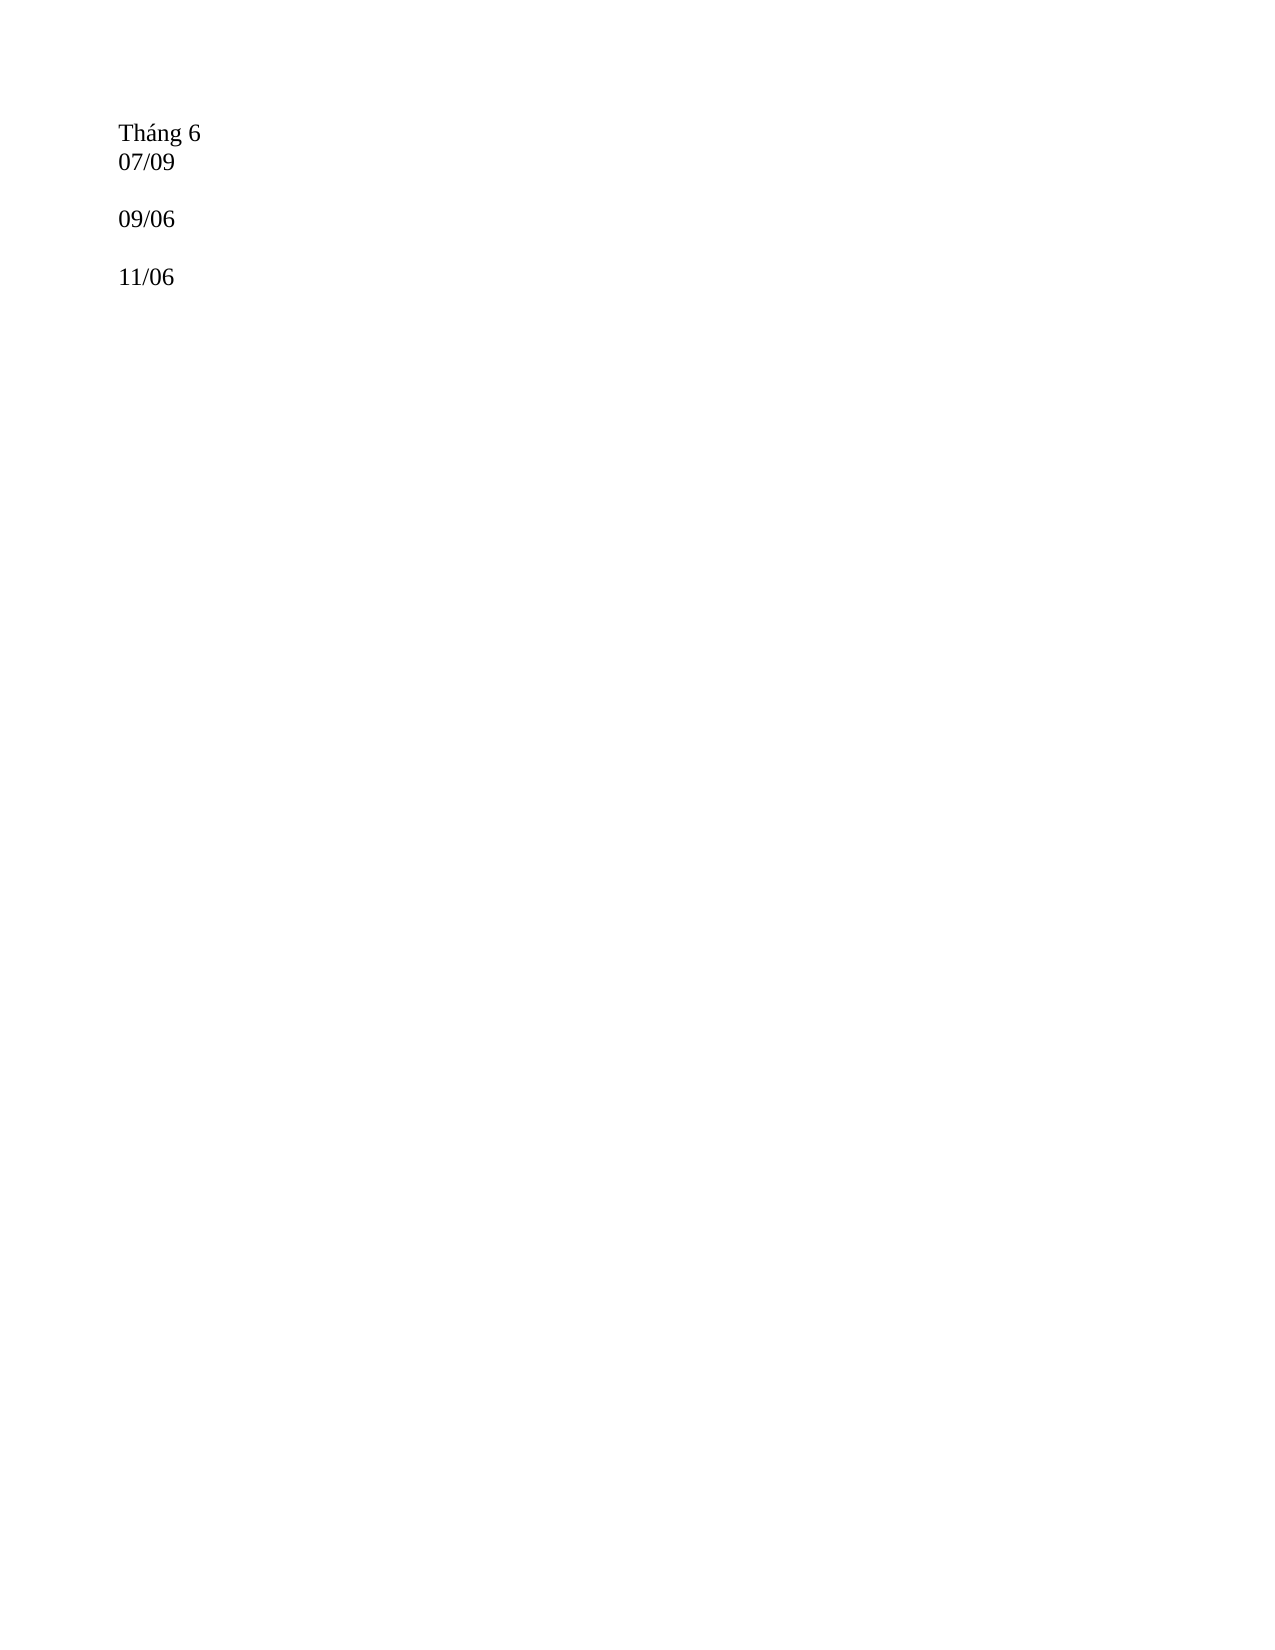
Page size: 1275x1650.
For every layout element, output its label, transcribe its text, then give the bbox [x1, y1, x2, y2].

text 09/06 [118, 204, 1157, 233]
text 11/06 [118, 262, 1157, 291]
text Tháng 6 07/09 [118, 118, 1157, 176]
